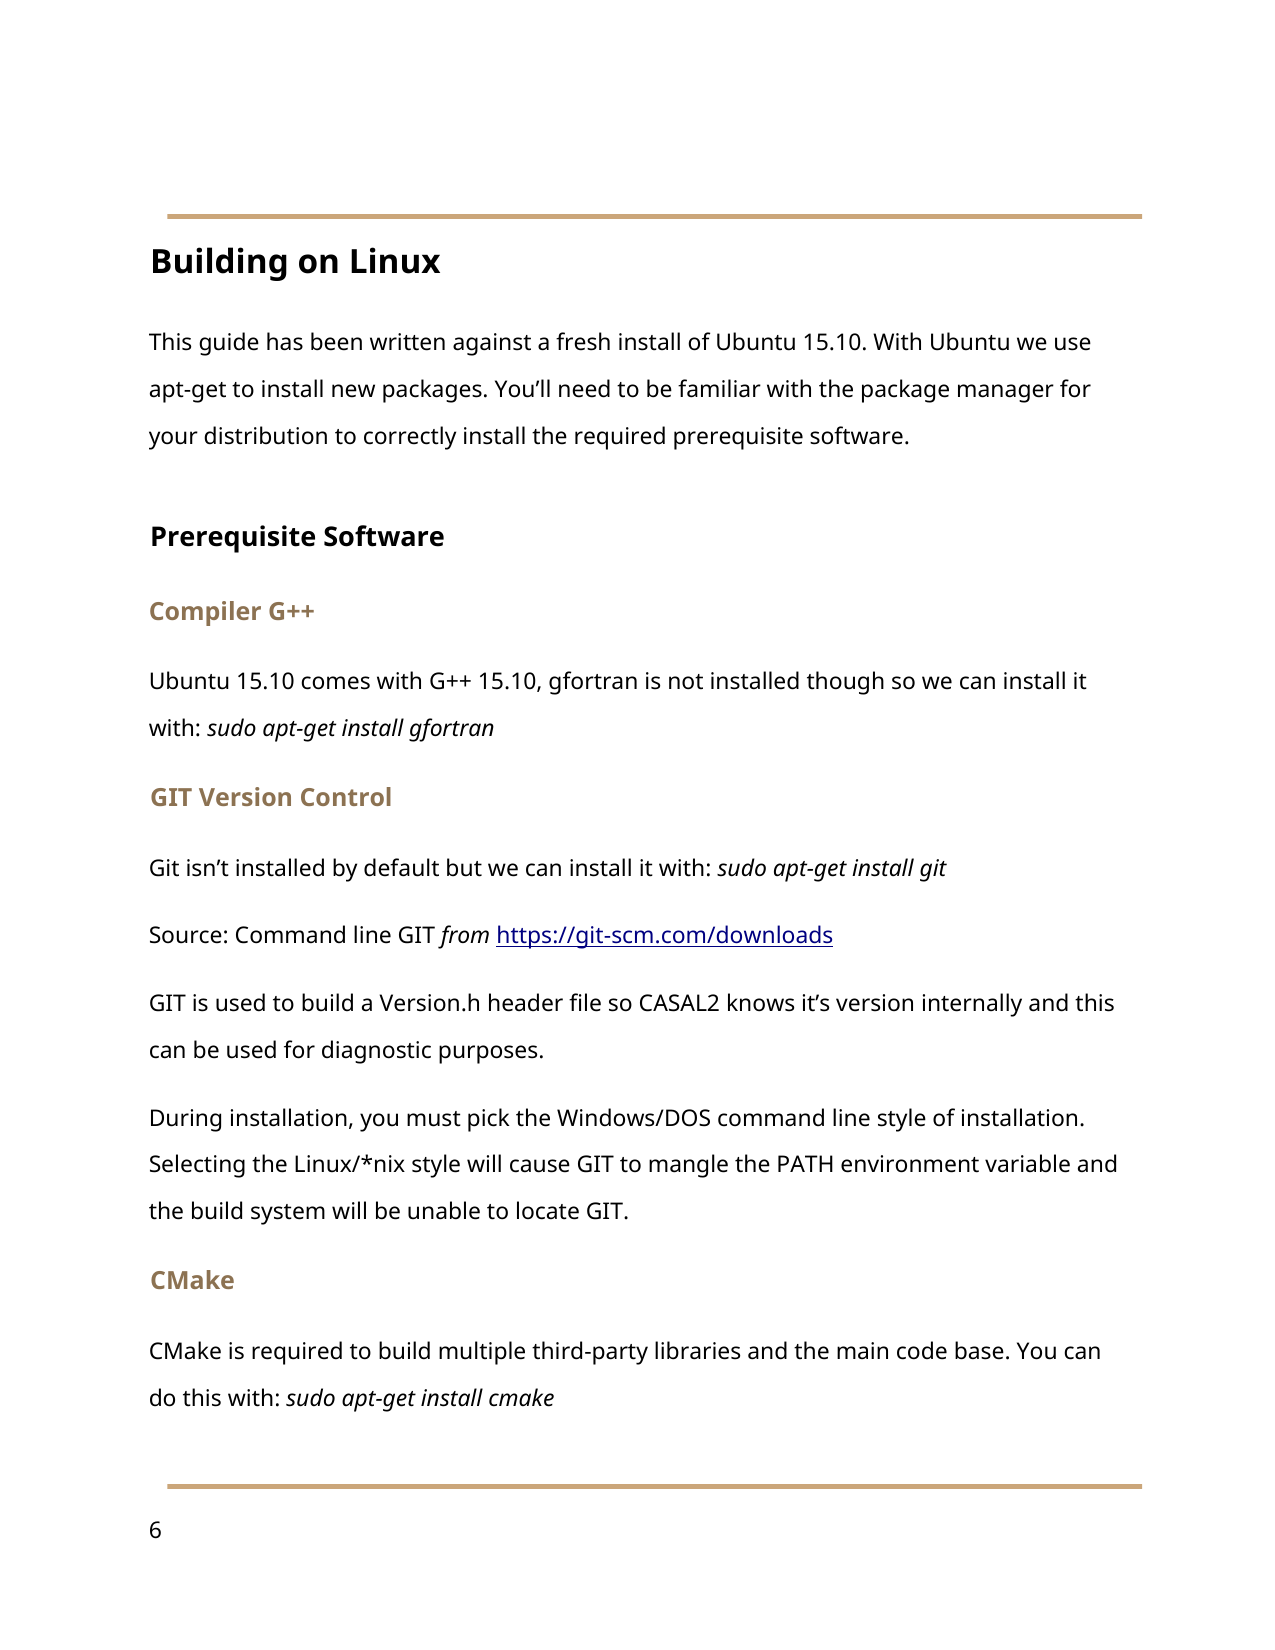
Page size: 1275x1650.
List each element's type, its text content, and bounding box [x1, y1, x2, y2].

picture [167, 214, 1143, 219]
subtitle Building on Linux [150, 237, 1125, 283]
subtitle CMake [150, 1263, 1125, 1297]
picture [167, 1484, 1143, 1489]
text This guide has been written against a fresh install of Ubuntu 15.10. With Ubuntu we use apt-get to install new packages. You’ll need to be familiar with the package manager for your distribution to correctly install the required prerequisite software. [148, 326, 1125, 451]
text Ubuntu 15.10 comes with G++ 15.10, gfortran is not installed though so we can install it with: sudo apt-get install gfortran [148, 665, 1125, 743]
subtitle Prerequisite Software [150, 517, 1125, 554]
text During installation, you must pick the Windows/DOS command line style of installation. Selecting the Linux/*nix style will cause GIT to mangle the PATH environment variable and the build system will be unable to locate GIT. [148, 1101, 1125, 1226]
text Git isn’t installed by default but we can install it with: sudo apt-get install git [148, 851, 1125, 883]
subtitle GIT Version Control [150, 779, 1125, 814]
text Source: Command line GIT from https://git-scm.com/downloads [148, 919, 1125, 950]
text CMake is required to build multiple third-party libraries and the main code base. You can do this with: sudo apt-get install cmake [148, 1335, 1125, 1413]
text GIT is used to build a Version.h header file so CASAL2 knows it’s version internally and this can be used for diagnostic purposes. [148, 987, 1125, 1065]
text Compiler G++ [148, 593, 1125, 627]
